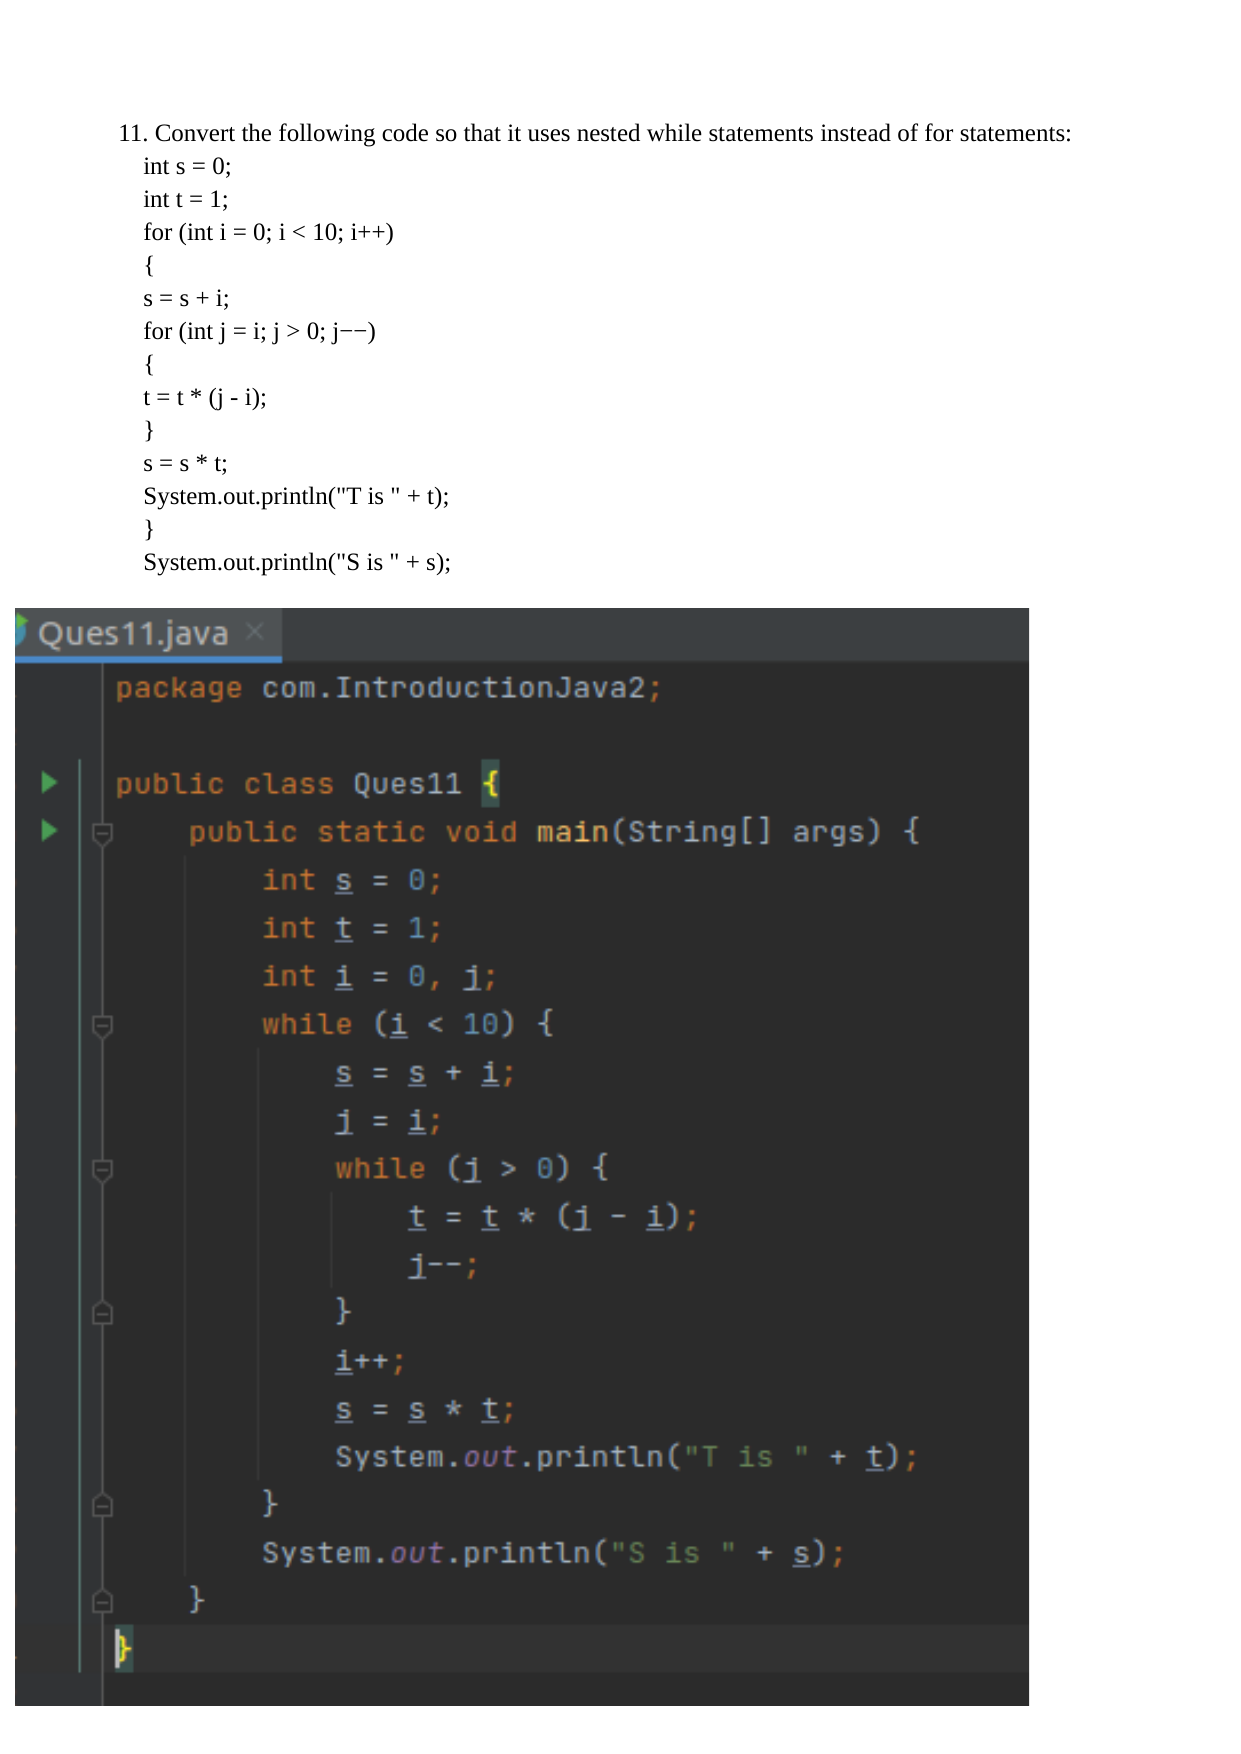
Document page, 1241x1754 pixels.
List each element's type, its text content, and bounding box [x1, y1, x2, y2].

picture [15, 608, 855, 1706]
text 11. Convert the following code so that it uses nested while statements instead of for statements: int s = 0; int t = 1; for (int i = 0; i < 10; i++) { s = s + i; for (int j = i; j > 0; j−−) { t = t * (j - i); } s = s * t; System.out.println("T is " + t); } System.out.println("S is " + s); [118, 118, 1122, 576]
